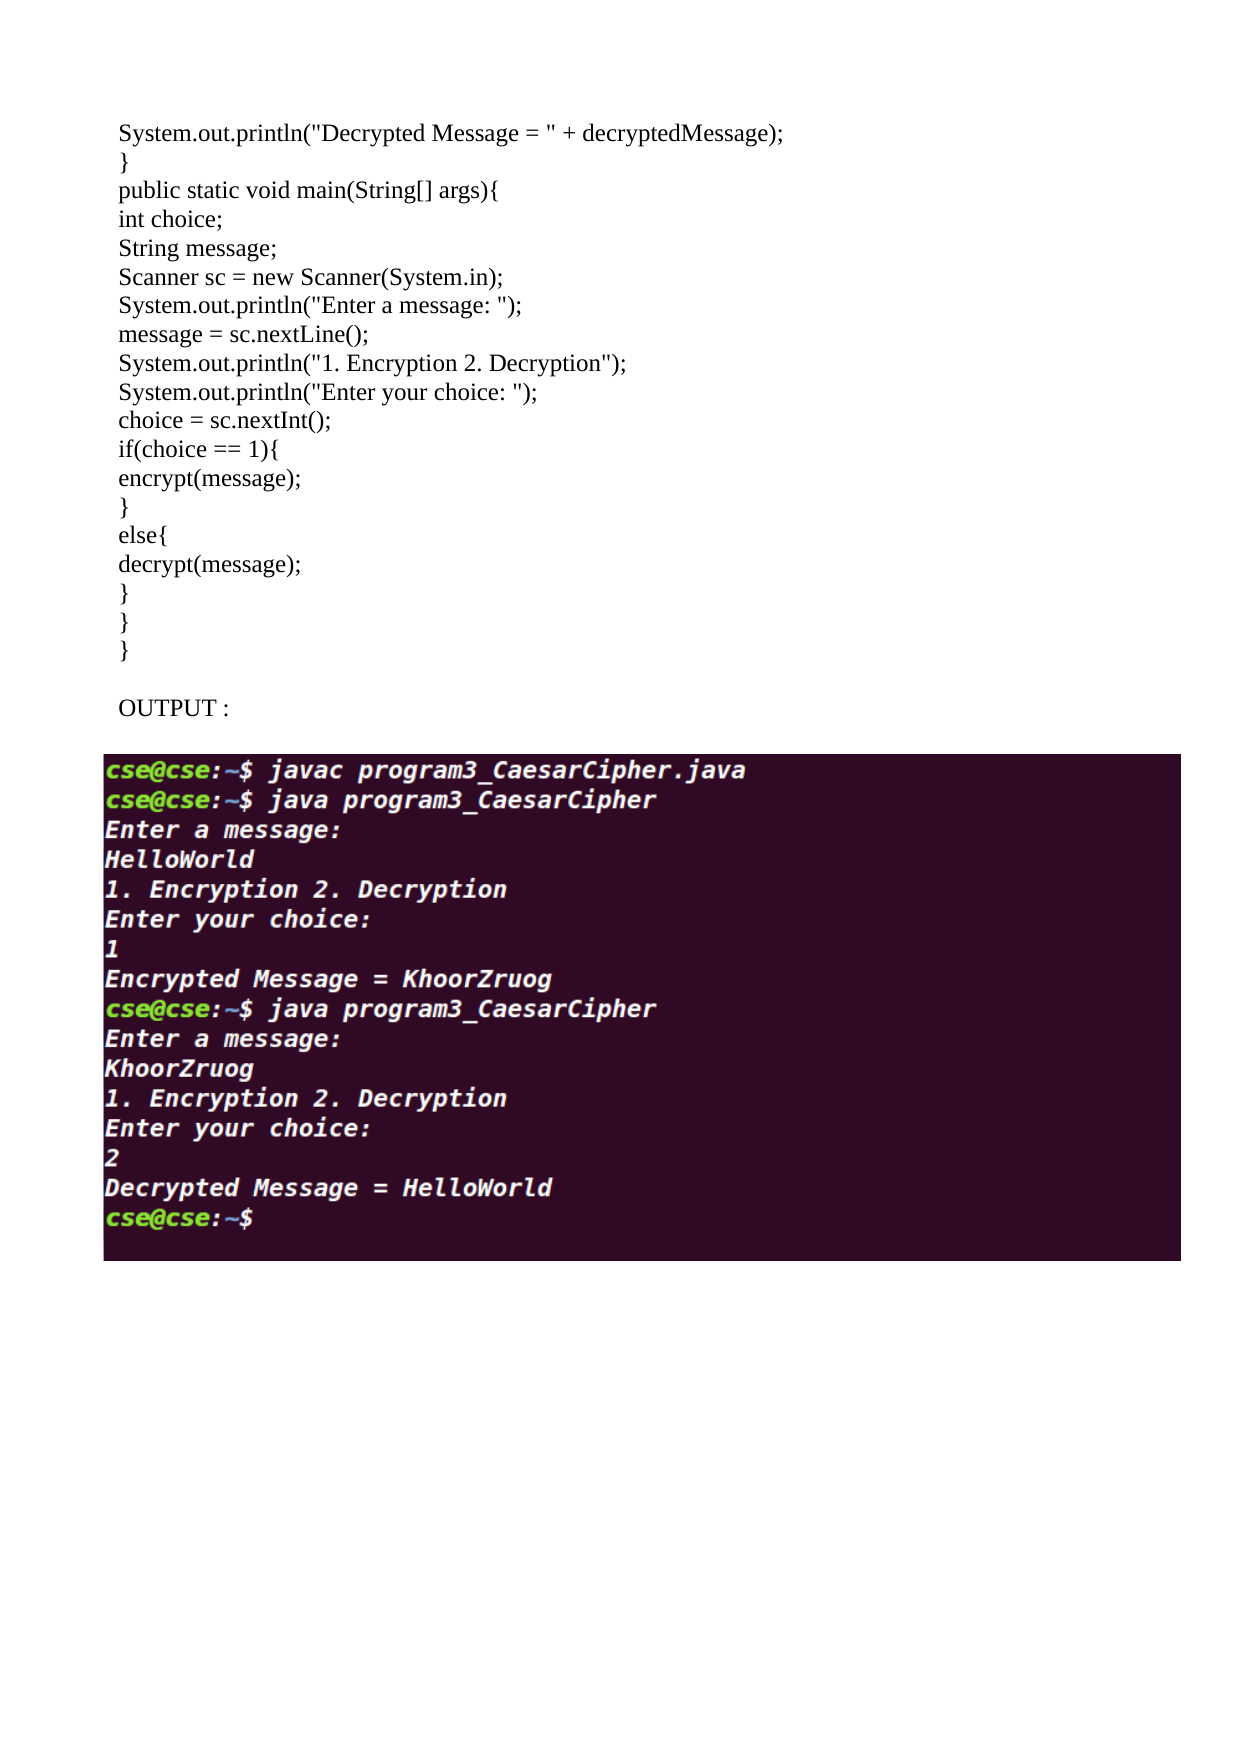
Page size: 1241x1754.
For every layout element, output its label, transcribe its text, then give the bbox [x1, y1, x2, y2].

text } [118, 492, 1122, 521]
text System.out.println("Enter your choice: "); [118, 377, 1122, 406]
text Scanner sc = new Scanner(System.in); [118, 262, 1122, 291]
text String message; [118, 233, 1122, 262]
text System.out.println("Enter a message: "); [118, 291, 1122, 319]
text public static void main(String[] args){ [118, 176, 1122, 204]
text else{ [118, 521, 1122, 549]
text choice = sc.nextInt(); [118, 406, 1122, 434]
text } [118, 636, 1122, 664]
text } [118, 607, 1122, 636]
picture [103, 754, 1181, 1261]
text } [118, 147, 1122, 176]
text if(choice == 1){ [118, 434, 1122, 463]
text decrypt(message); [118, 549, 1122, 578]
text encrypt(message); [118, 463, 1122, 492]
text message = sc.nextLine(); [118, 319, 1122, 348]
text OUTPUT : [118, 693, 1122, 722]
text System.out.println("Decrypted Message = " + decryptedMessage); [118, 118, 1122, 147]
text } [118, 578, 1122, 607]
text int choice; [118, 204, 1122, 233]
text System.out.println("1. Encryption 2. Decryption"); [118, 348, 1122, 377]
